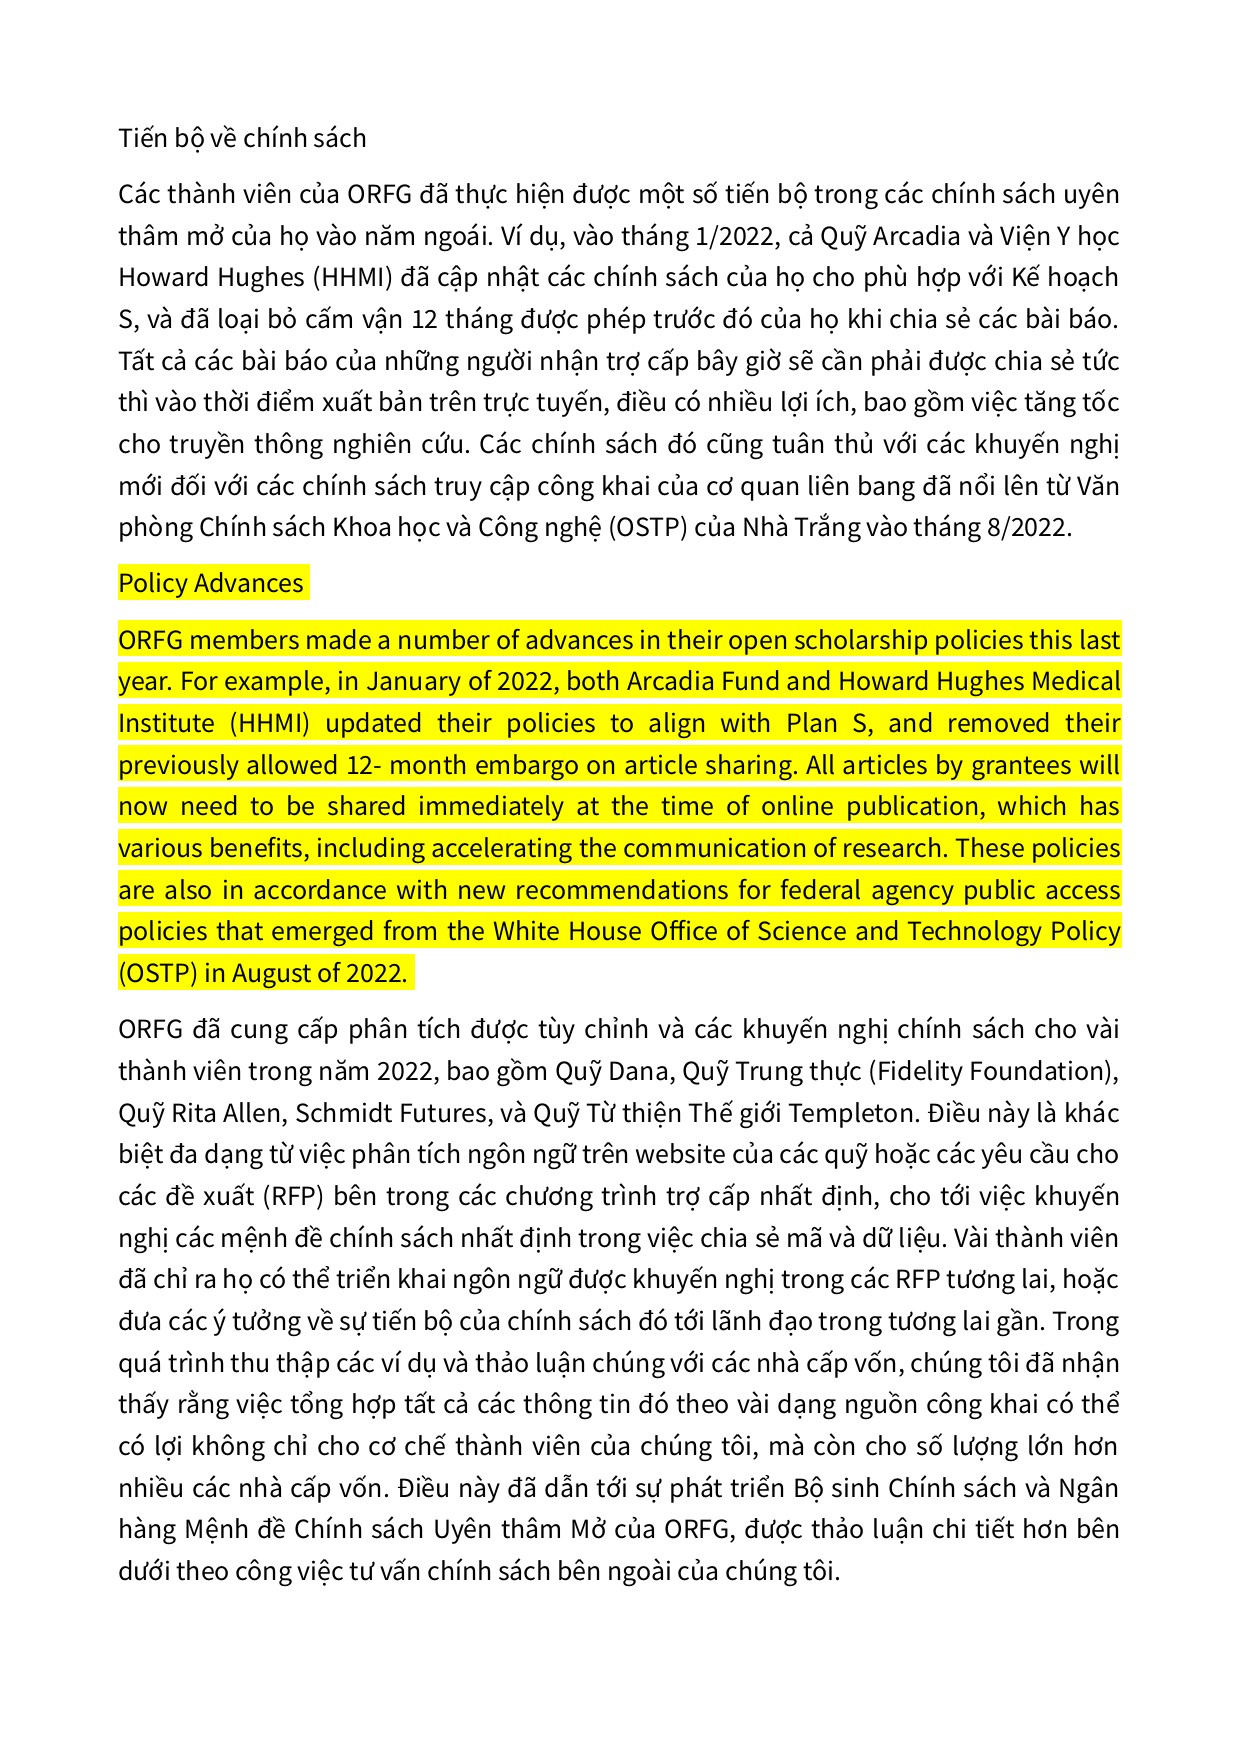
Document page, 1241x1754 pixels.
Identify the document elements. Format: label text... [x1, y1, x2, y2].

text ORFG đã cung cấp phân tích được tùy chỉnh và các khuyến nghị chính sách cho vài thành viên trong năm 2022, bao gồm Quỹ Dana, Quỹ Trung thực (Fidelity Foundation), Quỹ Rita Allen, Schmidt Futures, và Quỹ Từ thiện Thế giới Templeton. Điều này là khác biệt đa dạng từ việc phân tích ngôn ngữ trên website của các quỹ hoặc các yêu cầu cho các đề xuất (RFP) bên trong các chương trình trợ cấp nhất định, cho tới việc khuyến nghị các mệnh đề chính sách nhất định trong việc chia sẻ mã và dữ liệu. Vài thành viên đã chỉ ra họ có thể triển khai ngôn ngữ được khuyến nghị trong các RFP tương lai, hoặc đưa các ý tưởng về sự tiến bộ của chính sách đó tới lãnh đạo trong tương lai gần. Trong quá trình thu thập các ví dụ và thảo luận chúng với các nhà cấp vốn, chúng tôi đã nhận thấy rằng việc tổng hợp tất cả các thông tin đó theo vài dạng nguồn công khai có thể có lợi không chỉ cho cơ chế thành viên của chúng tôi, mà còn cho số lượng lớn hơn nhiều các nhà cấp vốn. Điều này đã dẫn tới sự phát triển Bộ sinh Chính sách và Ngân hàng Mệnh đề Chính sách Uyên thâm Mở của ORFG, được thảo luận chi tiết hơn bên dưới theo công việc tư vấn chính sách bên ngoài của chúng tôi. [118, 1010, 1122, 1588]
text Các thành viên của ORFG đã thực hiện được một số tiến bộ trong các chính sách uyên thâm mở của họ vào năm ngoái. Ví dụ, vào tháng 1/2022, cả Quỹ Arcadia và Viện Y học Howard Hughes (HHMI) đã cập nhật các chính sách của họ cho phù hợp với Kế hoạch S, và đã loại bỏ cấm vận 12 tháng được phép trước đó của họ khi chia sẻ các bài báo. Tất cả các bài báo của những người nhận trợ cấp bây giờ sẽ cần phải được chia sẻ tức thì vào thời điểm xuất bản trên trực tuyến, điều có nhiều lợi ích, bao gồm việc tăng tốc cho truyền thông nghiên cứu. Các chính sách đó cũng tuân thủ với các khuyến nghị mới đối với các chính sách truy cập công khai của cơ quan liên bang đã nổi lên từ Văn phòng Chính sách Khoa học và Công nghệ (OSTP) của Nhà Trắng vào tháng 8/2022. [118, 174, 1122, 544]
text ORFG members made a number of advances in their open scholarship policies this last year. For example, in January of 2022, both Arcadia Fund and Howard Hughes Medical Institute (HHMI) updated their policies to align with Plan S, and removed their previously allowed 12- month embargo on article sharing. All articles by grantees will now need to be shared immediately at the time of online publication, which has various benefits, including accelerating the communication of research. These policies are also in accordance with new recommendations for federal agency public access policies that emerged from the White House Office of Science and Technology Policy (OSTP) in August of 2022. [118, 620, 1122, 990]
text Policy Advances [118, 564, 1122, 600]
text Tiến bộ về chính sách [118, 118, 1122, 154]
